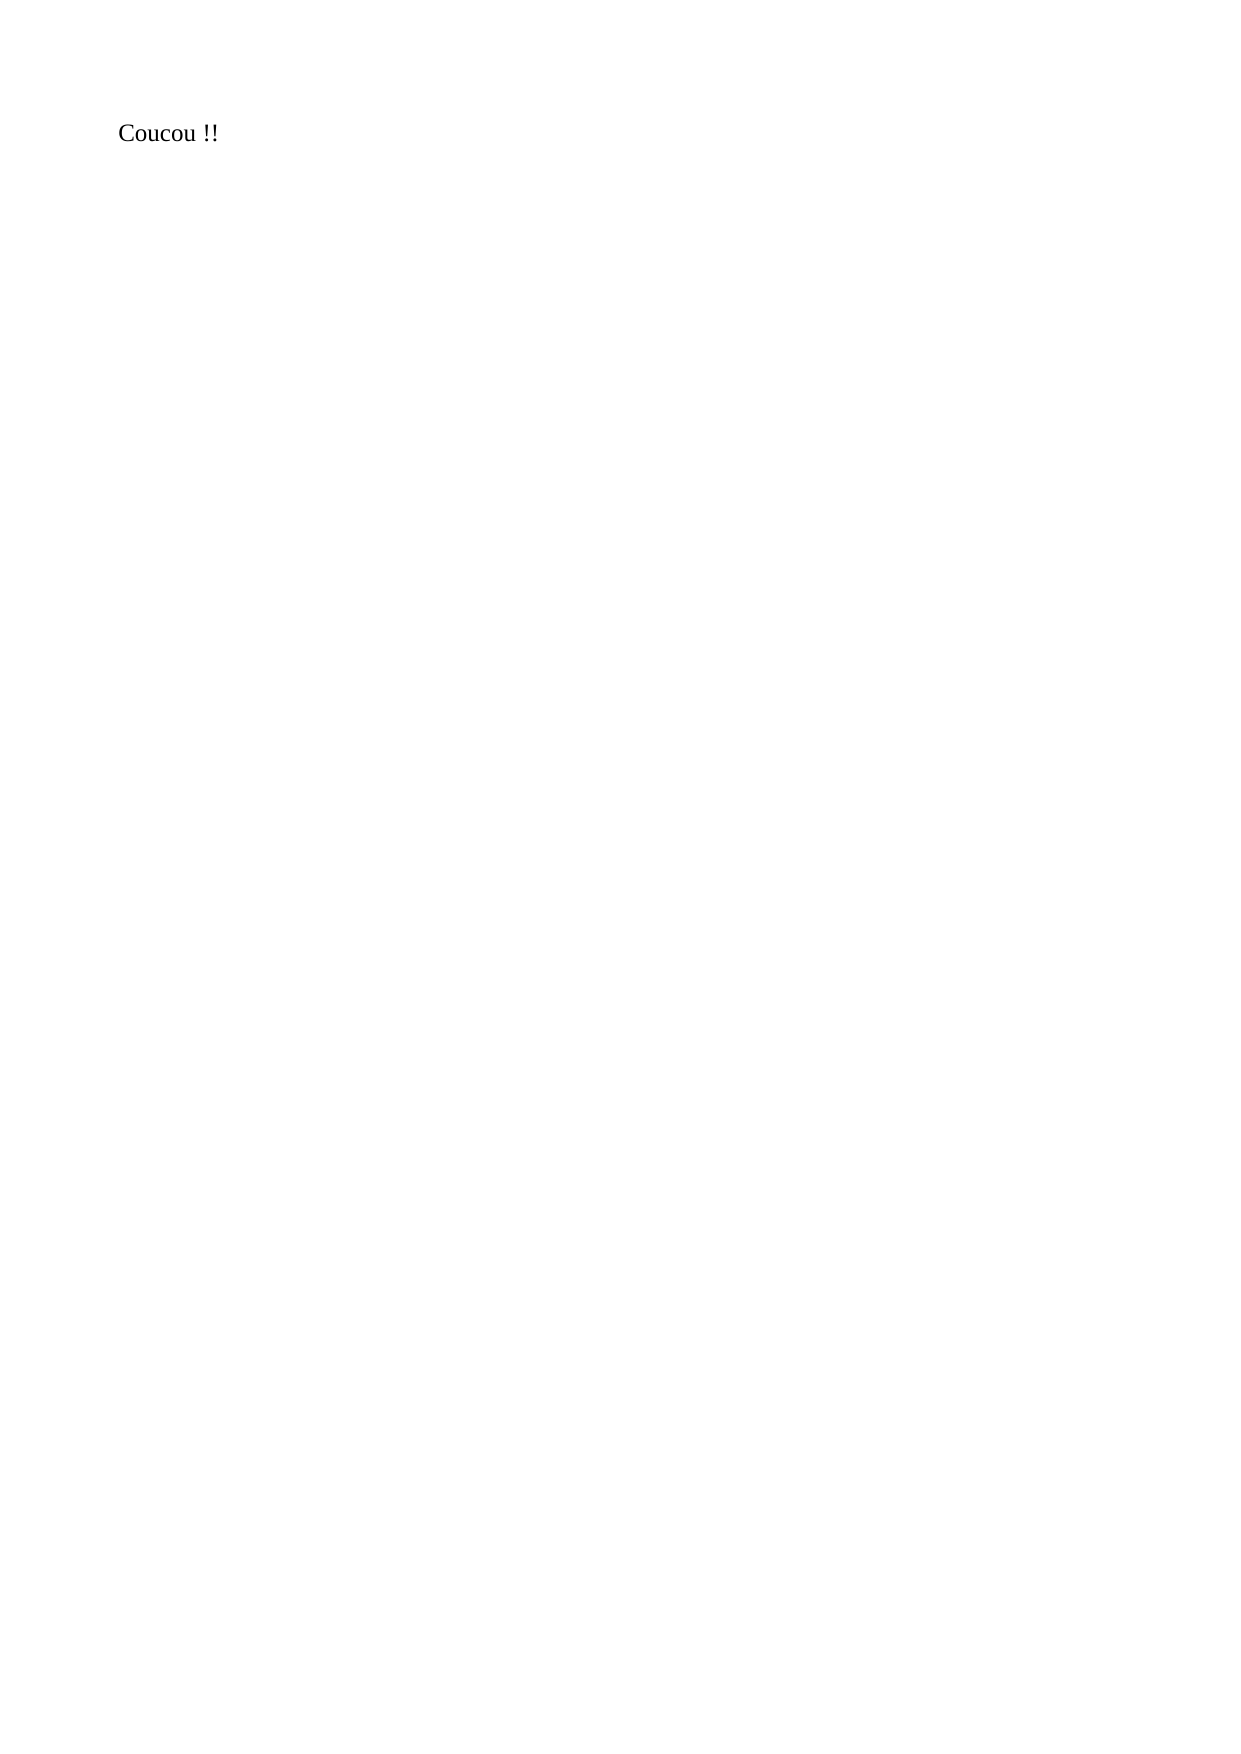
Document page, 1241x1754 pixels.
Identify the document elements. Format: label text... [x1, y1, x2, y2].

text Coucou !! [118, 118, 1122, 147]
